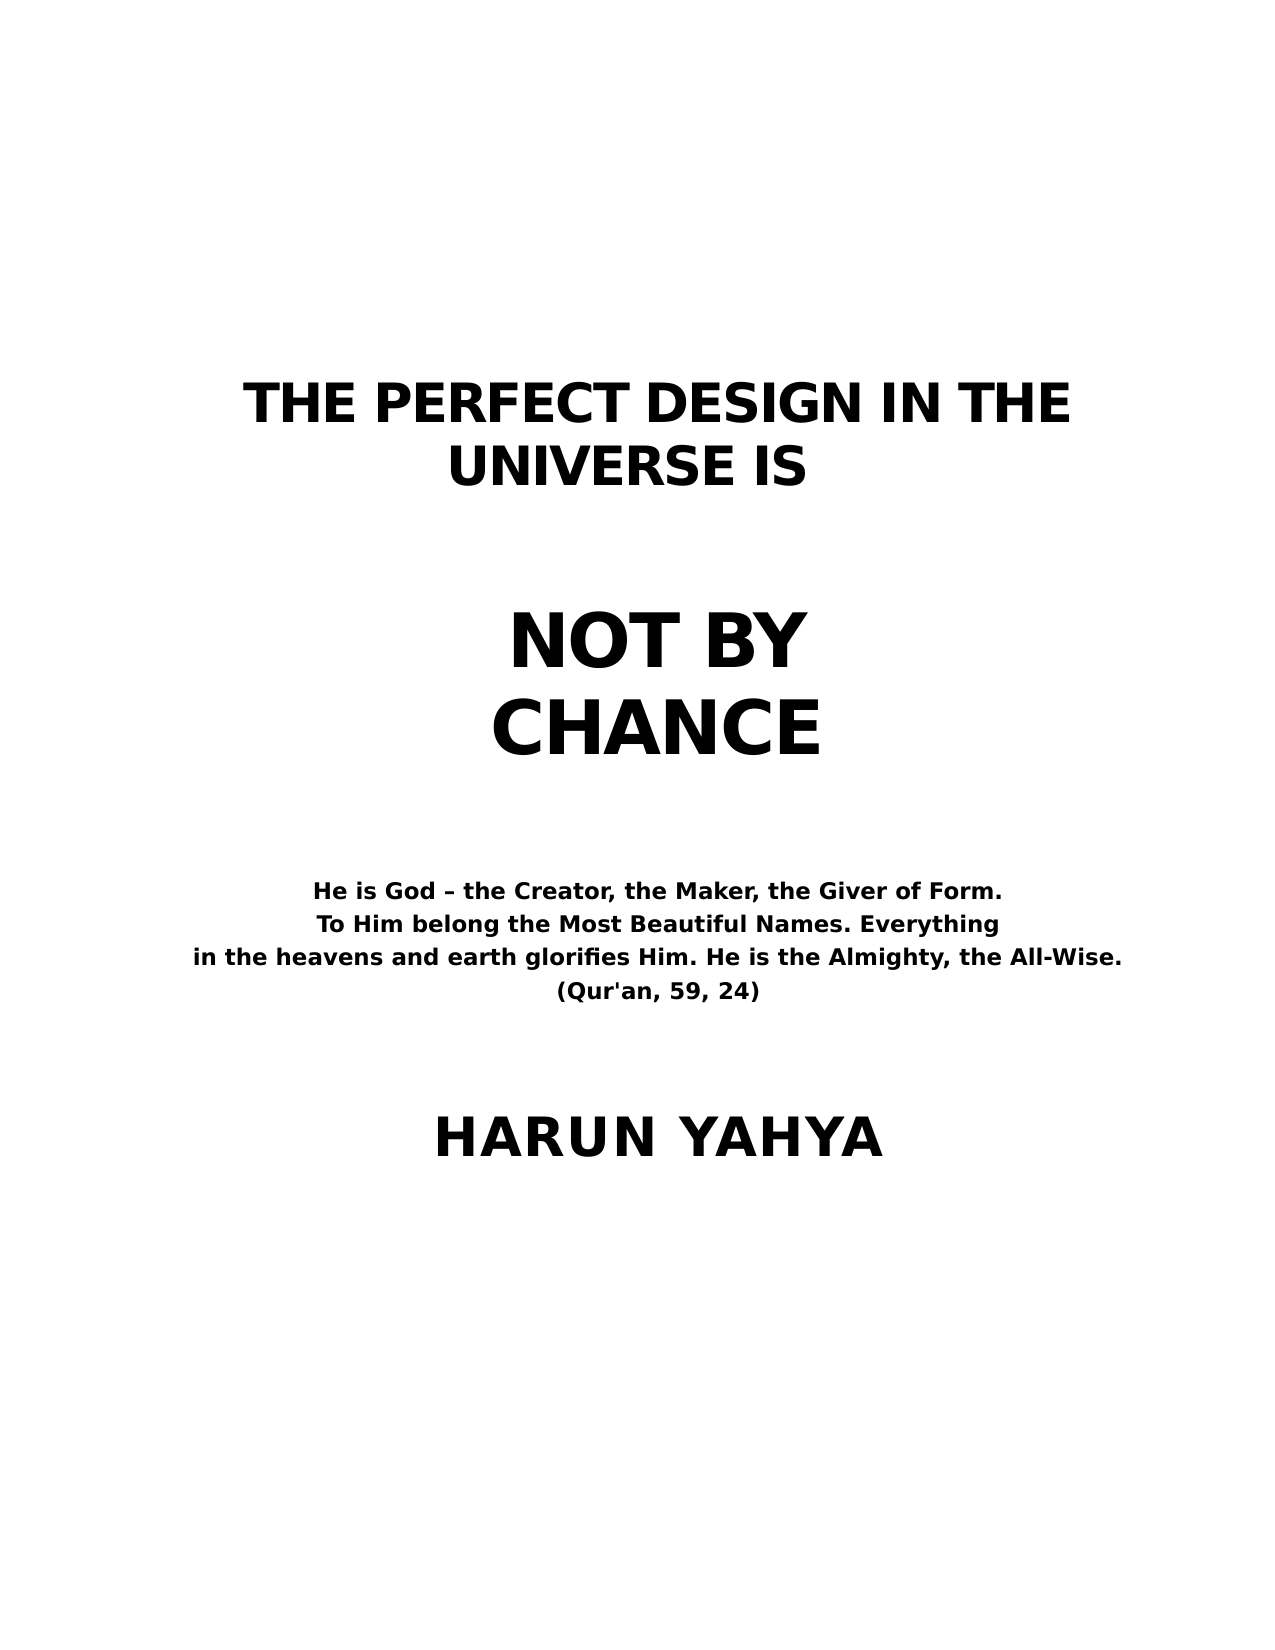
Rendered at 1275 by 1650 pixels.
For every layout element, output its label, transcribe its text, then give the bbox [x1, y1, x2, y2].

text (Qur'an, 59, 24) [112, 972, 1145, 1006]
subtitle CHANCE [112, 685, 1145, 772]
text The Perfect Design in the Universe is [112, 372, 1145, 498]
text in the heavens and earth glorifies Him. He is the Almighty, the All-Wise. [112, 939, 1145, 972]
text HARUN YAHYA [112, 1106, 1145, 1169]
subtitle NOT BY [112, 598, 1145, 685]
text To Him belong the Most Beautiful Names. Everything [112, 906, 1145, 939]
text He is God – the Creator, the Maker, the Giver of Form. [112, 872, 1145, 906]
